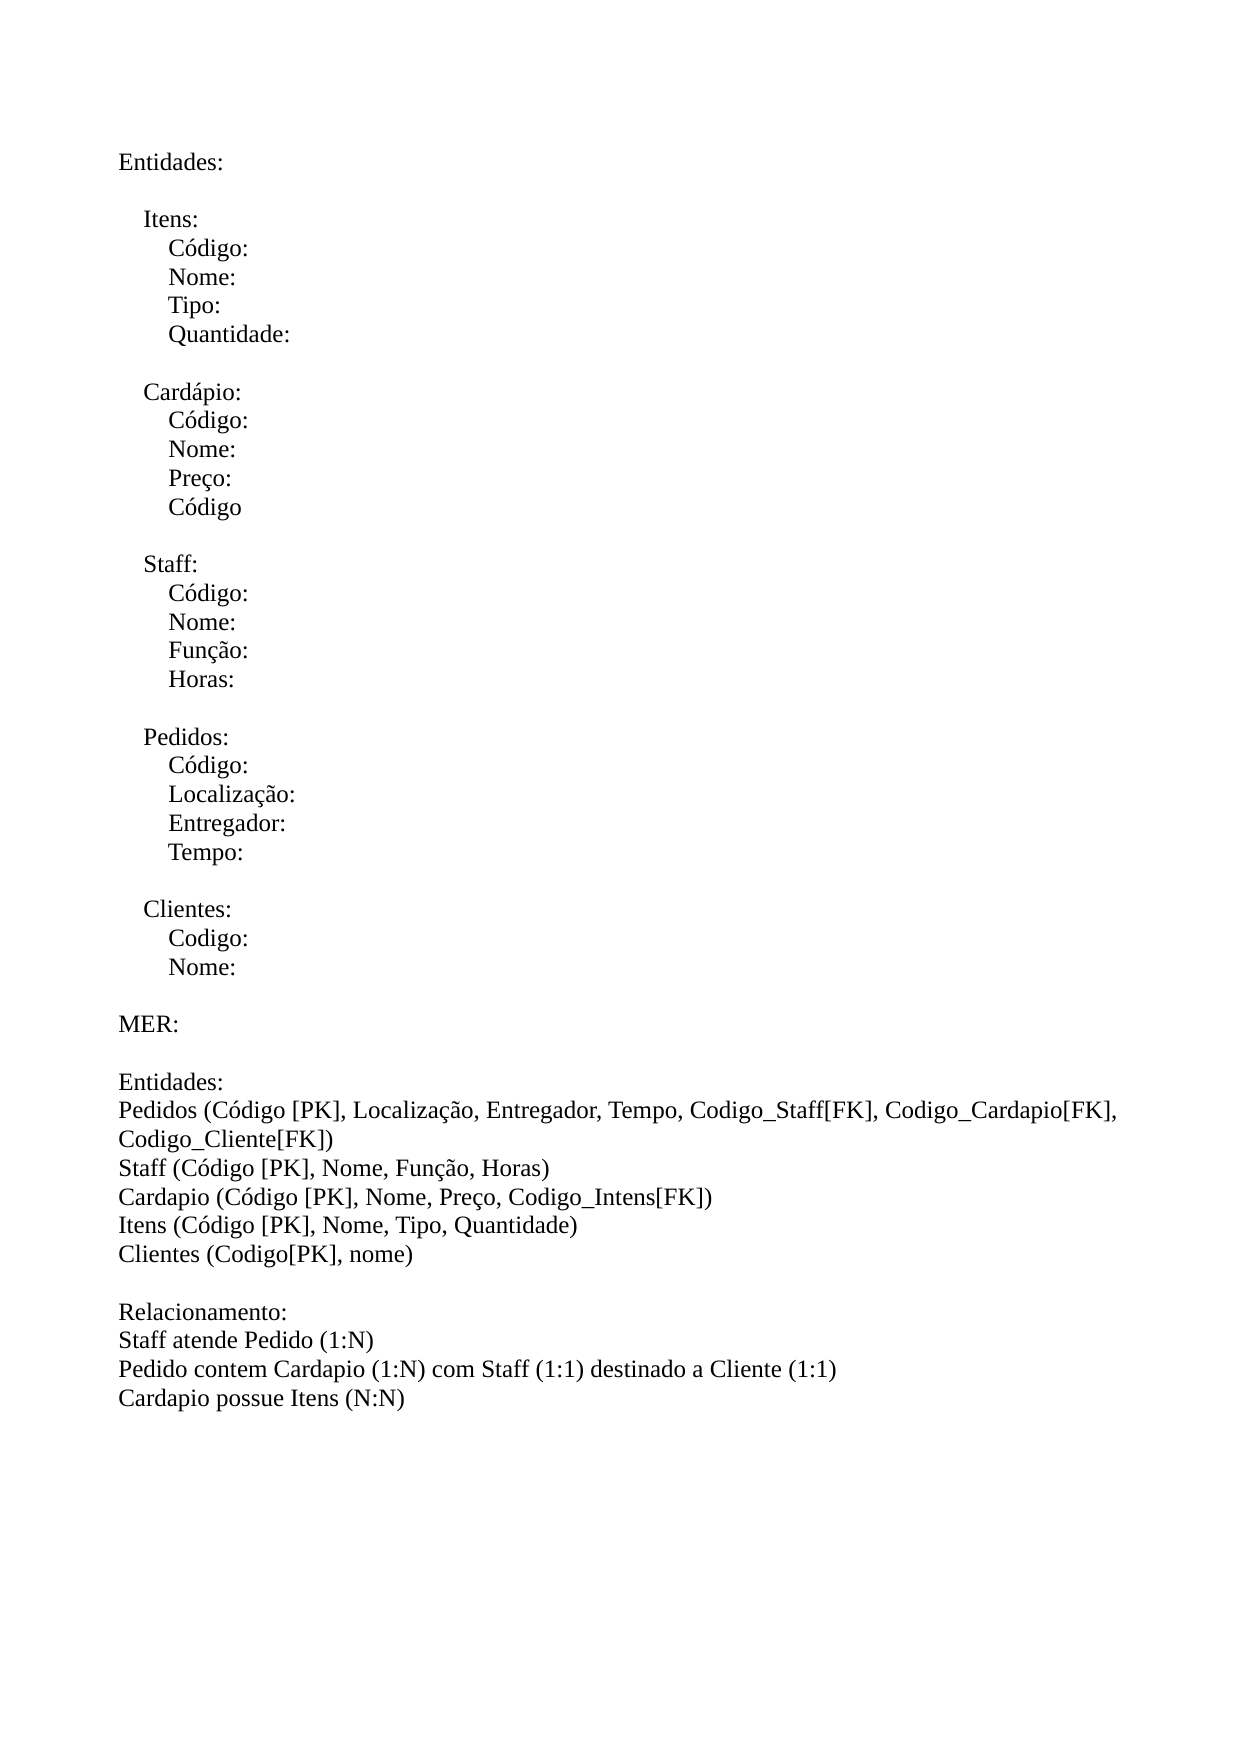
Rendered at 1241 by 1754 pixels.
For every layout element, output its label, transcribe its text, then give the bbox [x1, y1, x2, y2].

text MER: [118, 1009, 1122, 1038]
text Staff: [118, 549, 1122, 578]
text Quantidade: [118, 319, 1122, 348]
text Staff atende Pedido (1:N) [118, 1326, 1122, 1354]
text Pedido contem Cardapio (1:N) com Staff (1:1) destinado a Cliente (1:1) [118, 1354, 1122, 1383]
text Nome: [118, 262, 1122, 291]
text Codigo: [118, 923, 1122, 952]
text Localização: [118, 779, 1122, 808]
text Pedidos: [118, 722, 1122, 751]
text Itens (Código [PK], Nome, Tipo, Quantidade) [118, 1211, 1122, 1239]
text Código [118, 492, 1122, 521]
text Código: [118, 751, 1122, 779]
text Tempo: [118, 837, 1122, 866]
text Clientes (Codigo[PK], nome) [118, 1239, 1122, 1268]
text Tipo: [118, 291, 1122, 319]
text Entidades: [118, 1067, 1122, 1096]
text Itens: [118, 204, 1122, 233]
text Nome: [118, 434, 1122, 463]
text Código: [118, 578, 1122, 607]
text Staff (Código [PK], Nome, Função, Horas) [118, 1153, 1122, 1182]
text Pedidos (Código [PK], Localização, Entregador, Tempo, Codigo_Staff[FK], Codigo_Cardapio[FK], Codigo_Cliente[FK]) [118, 1096, 1122, 1153]
text Código: [118, 233, 1122, 262]
text Entregador: [118, 808, 1122, 837]
text Cardápio: [118, 377, 1122, 406]
text Entidades: [118, 147, 1122, 176]
text Nome: [118, 952, 1122, 981]
text Relacionamento: [118, 1297, 1122, 1326]
text Horas: [118, 664, 1122, 693]
text Preço: [118, 463, 1122, 492]
text Função: [118, 636, 1122, 664]
text Clientes: [118, 894, 1122, 923]
text Código: [118, 406, 1122, 434]
text Nome: [118, 607, 1122, 636]
text Cardapio (Código [PK], Nome, Preço, Codigo_Intens[FK]) [118, 1182, 1122, 1211]
text Cardapio possue Itens (N:N) [118, 1383, 1122, 1412]
